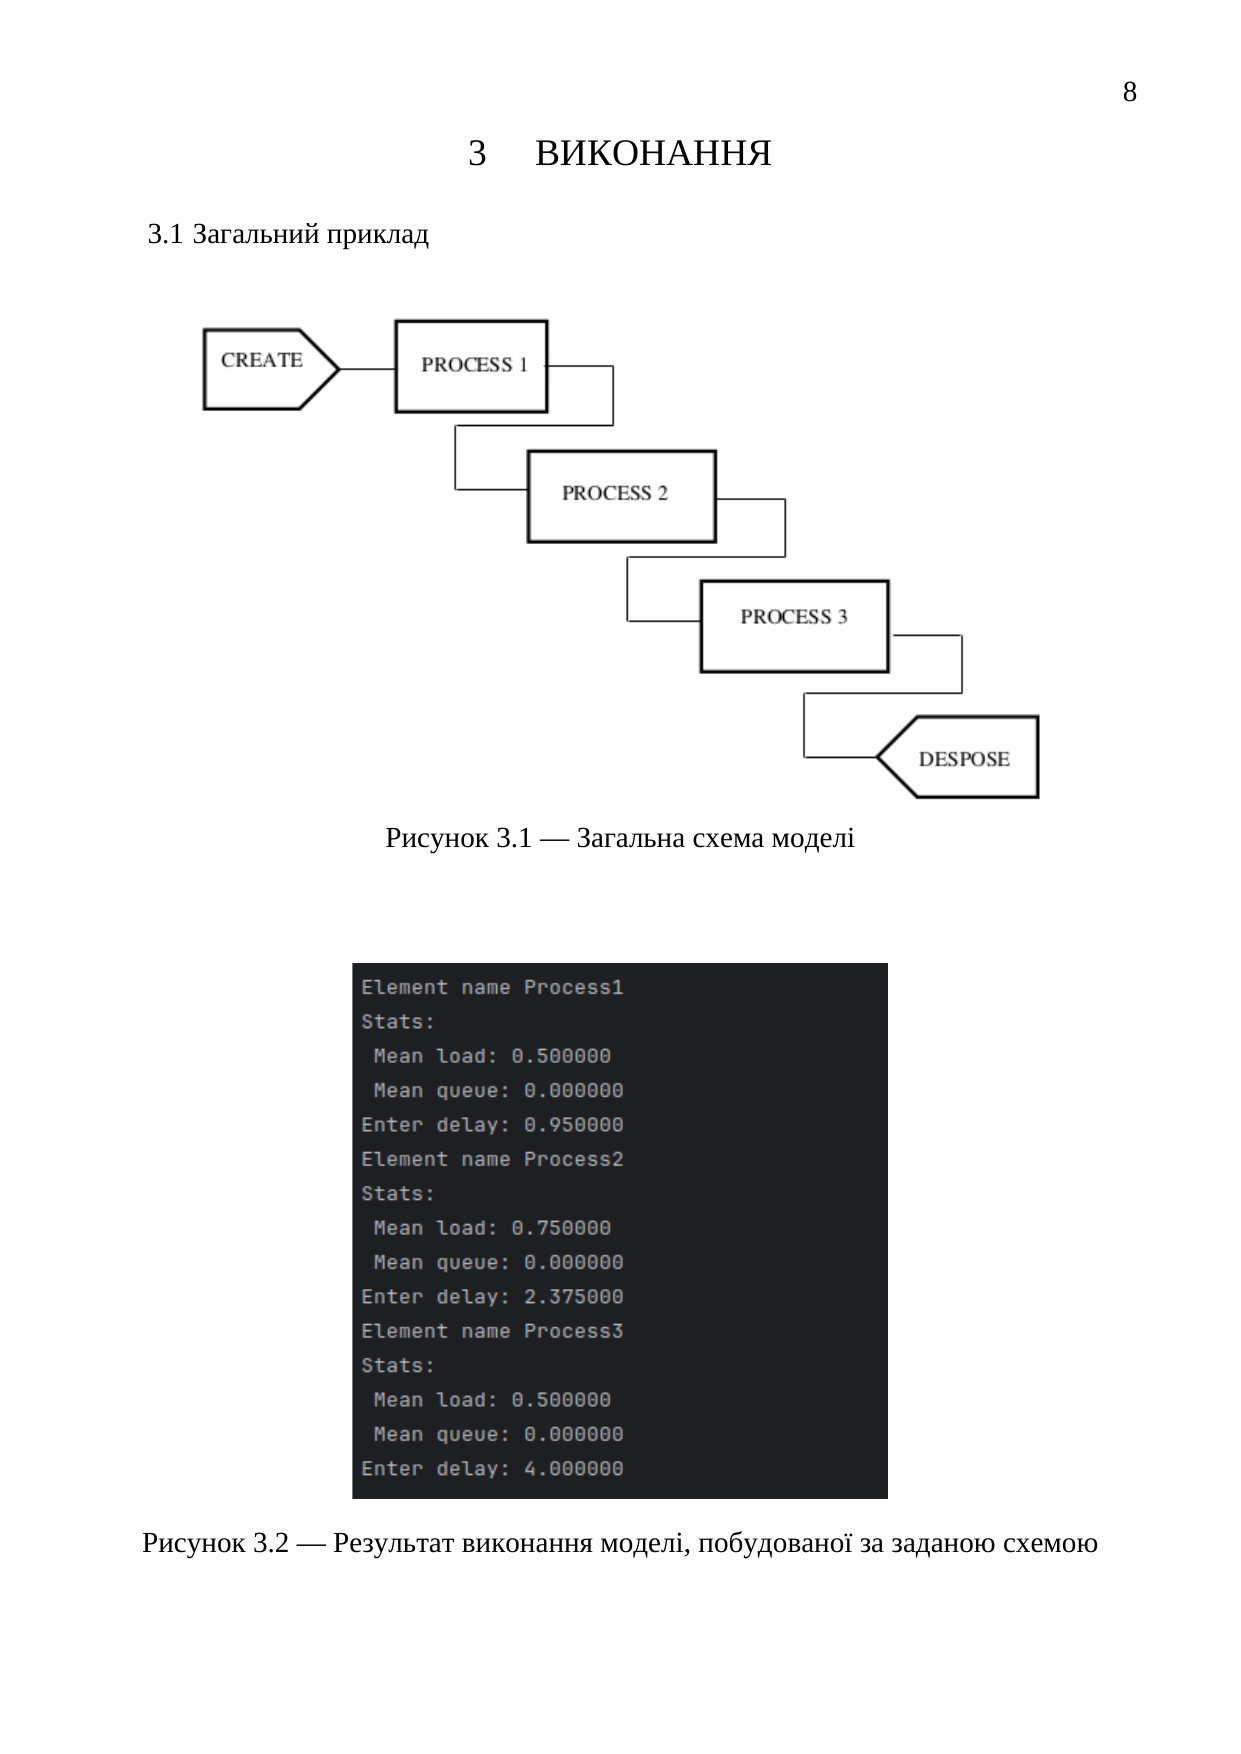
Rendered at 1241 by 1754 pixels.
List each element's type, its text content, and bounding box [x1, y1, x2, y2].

text Рисунок 3.1 — Загальна схема моделі [118, 820, 1122, 854]
picture [352, 963, 888, 1499]
picture [195, 317, 1045, 807]
subtitle Загальний приклад [118, 217, 1122, 250]
text Рисунок 3.2 — Результат виконання моделі, побудованої за заданою схемою [118, 1525, 1122, 1558]
subtitle Виконання [118, 130, 1122, 173]
